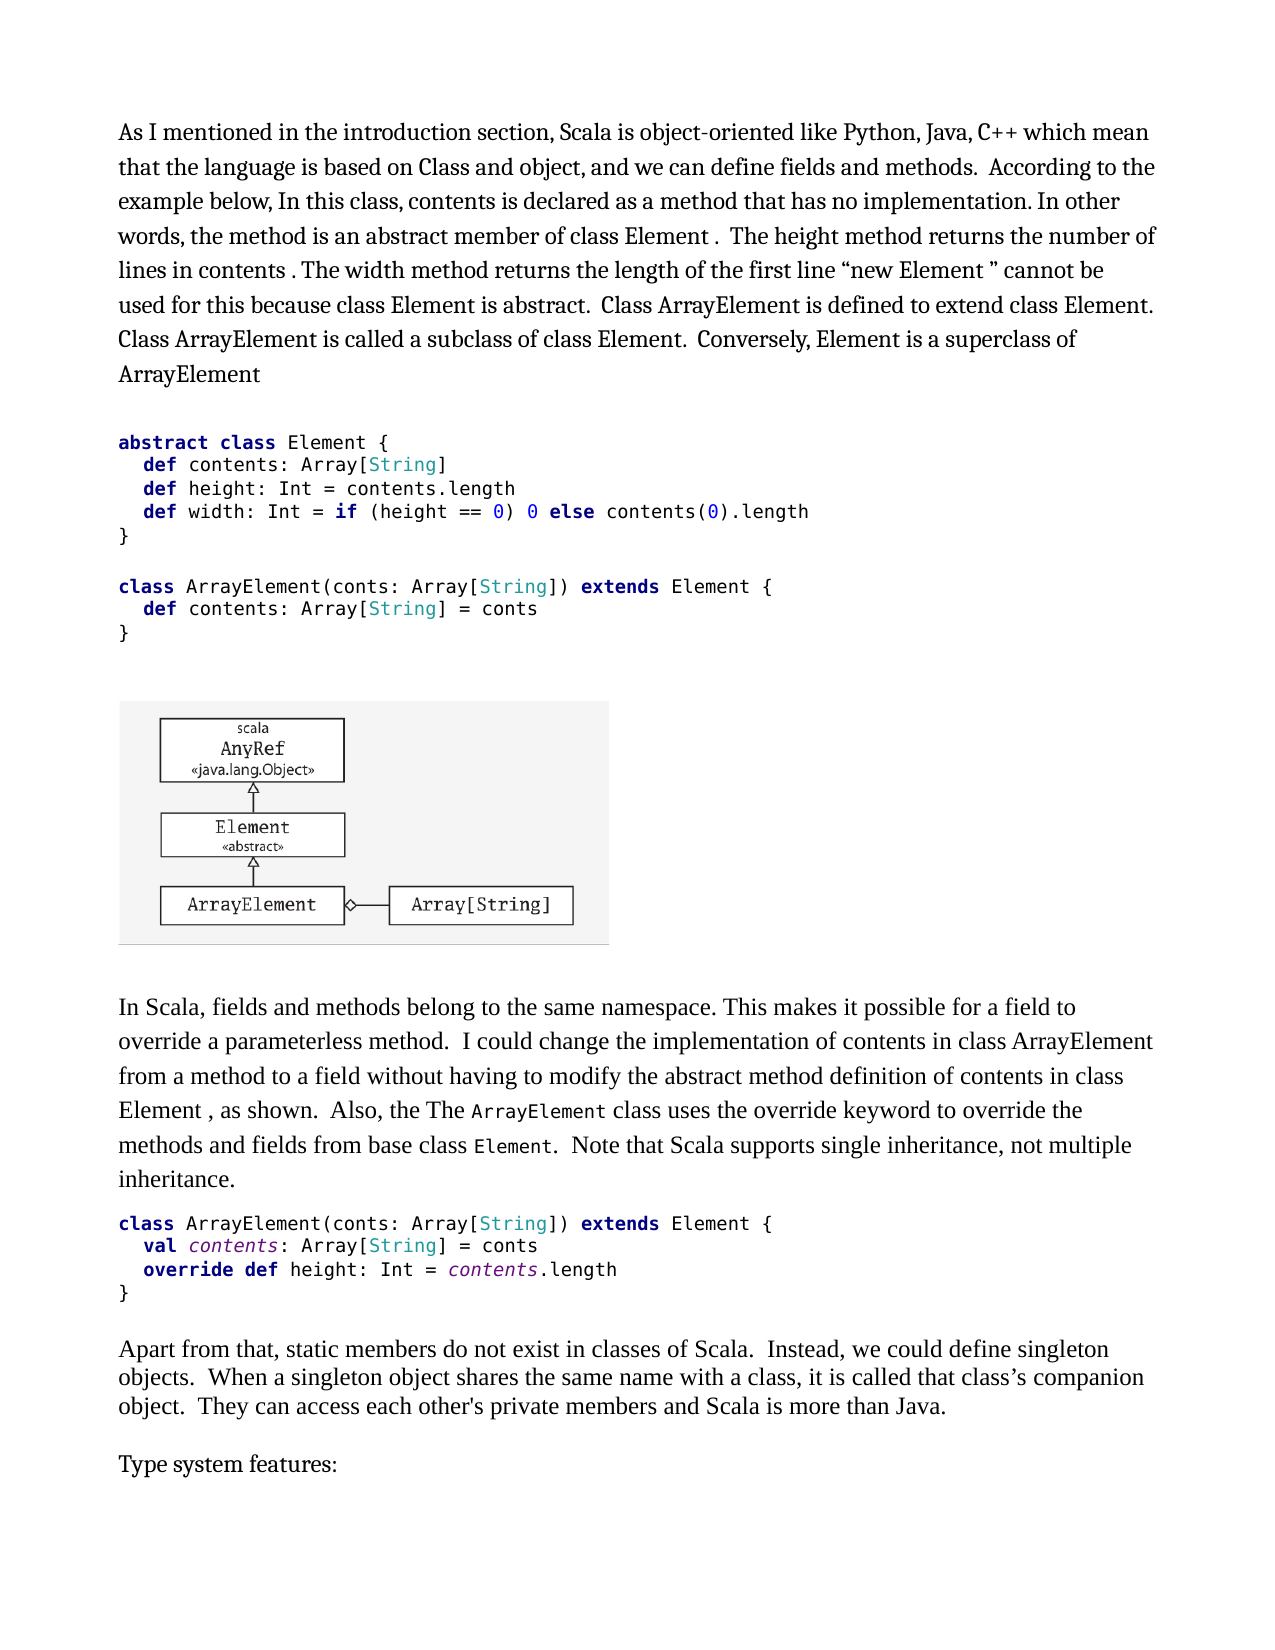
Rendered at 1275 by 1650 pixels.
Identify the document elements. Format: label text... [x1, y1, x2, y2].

text class ArrayElement(conts: Array[String]) extends Element { [118, 576, 1157, 598]
text abstract class Element { [118, 432, 1157, 454]
text def height: Int = contents.length [118, 478, 1157, 501]
text override def height: Int = contents.length [118, 1259, 1157, 1282]
text As I mentioned in the introduction section, Scala is object-oriented like Python, Java, C++ which mean that the language is based on Class and object, and we can define fields and methods. According to the example below, In this class, contents is declared as a method that has no implementation. In other words, the method is an abstract member of class Element . The height method returns the number of lines in contents . The width method returns the length of the first line “new Element ” cannot be used for this because class Element is abstract. Class ArrayElement is defined to extend class Element. Class ArrayElement is called a subclass of class Element. Conversely, Element is a superclass of ArrayElement [118, 118, 1157, 388]
text def width: Int = if (height == 0) 0 else contents(0).length [118, 501, 1157, 525]
text In Scala, fields and methods belong to the same namespace. This makes it possible for a field to override a parameterless method. I could change the implementation of contents in class ArrayElement from a method to a field without having to modify the abstract method definition of contents in class Element , as shown. Also, the The ArrayElement class uses the override keyword to override the methods and fields from base class Element. Note that Scala supports single inheritance, not multiple inheritance. [118, 992, 1157, 1193]
text def contents: Array[String] [118, 454, 1157, 478]
text val contents: Array[String] = conts [118, 1235, 1157, 1259]
text } [118, 525, 1157, 547]
text class ArrayElement(conts: Array[String]) extends Element { [118, 1213, 1157, 1235]
text def contents: Array[String] = conts [118, 598, 1157, 622]
text Apart from that, static members do not exist in classes of Scala. Instead, we could define singleton objects. When a singleton object shares the same name with a class, it is called that class’s companion object. They can access each other's private members and Scala is more than Java. [118, 1334, 1157, 1420]
text Type system features: [118, 1449, 1157, 1478]
picture [111, 701, 616, 948]
text } [118, 622, 1157, 644]
text } [118, 1282, 1157, 1304]
